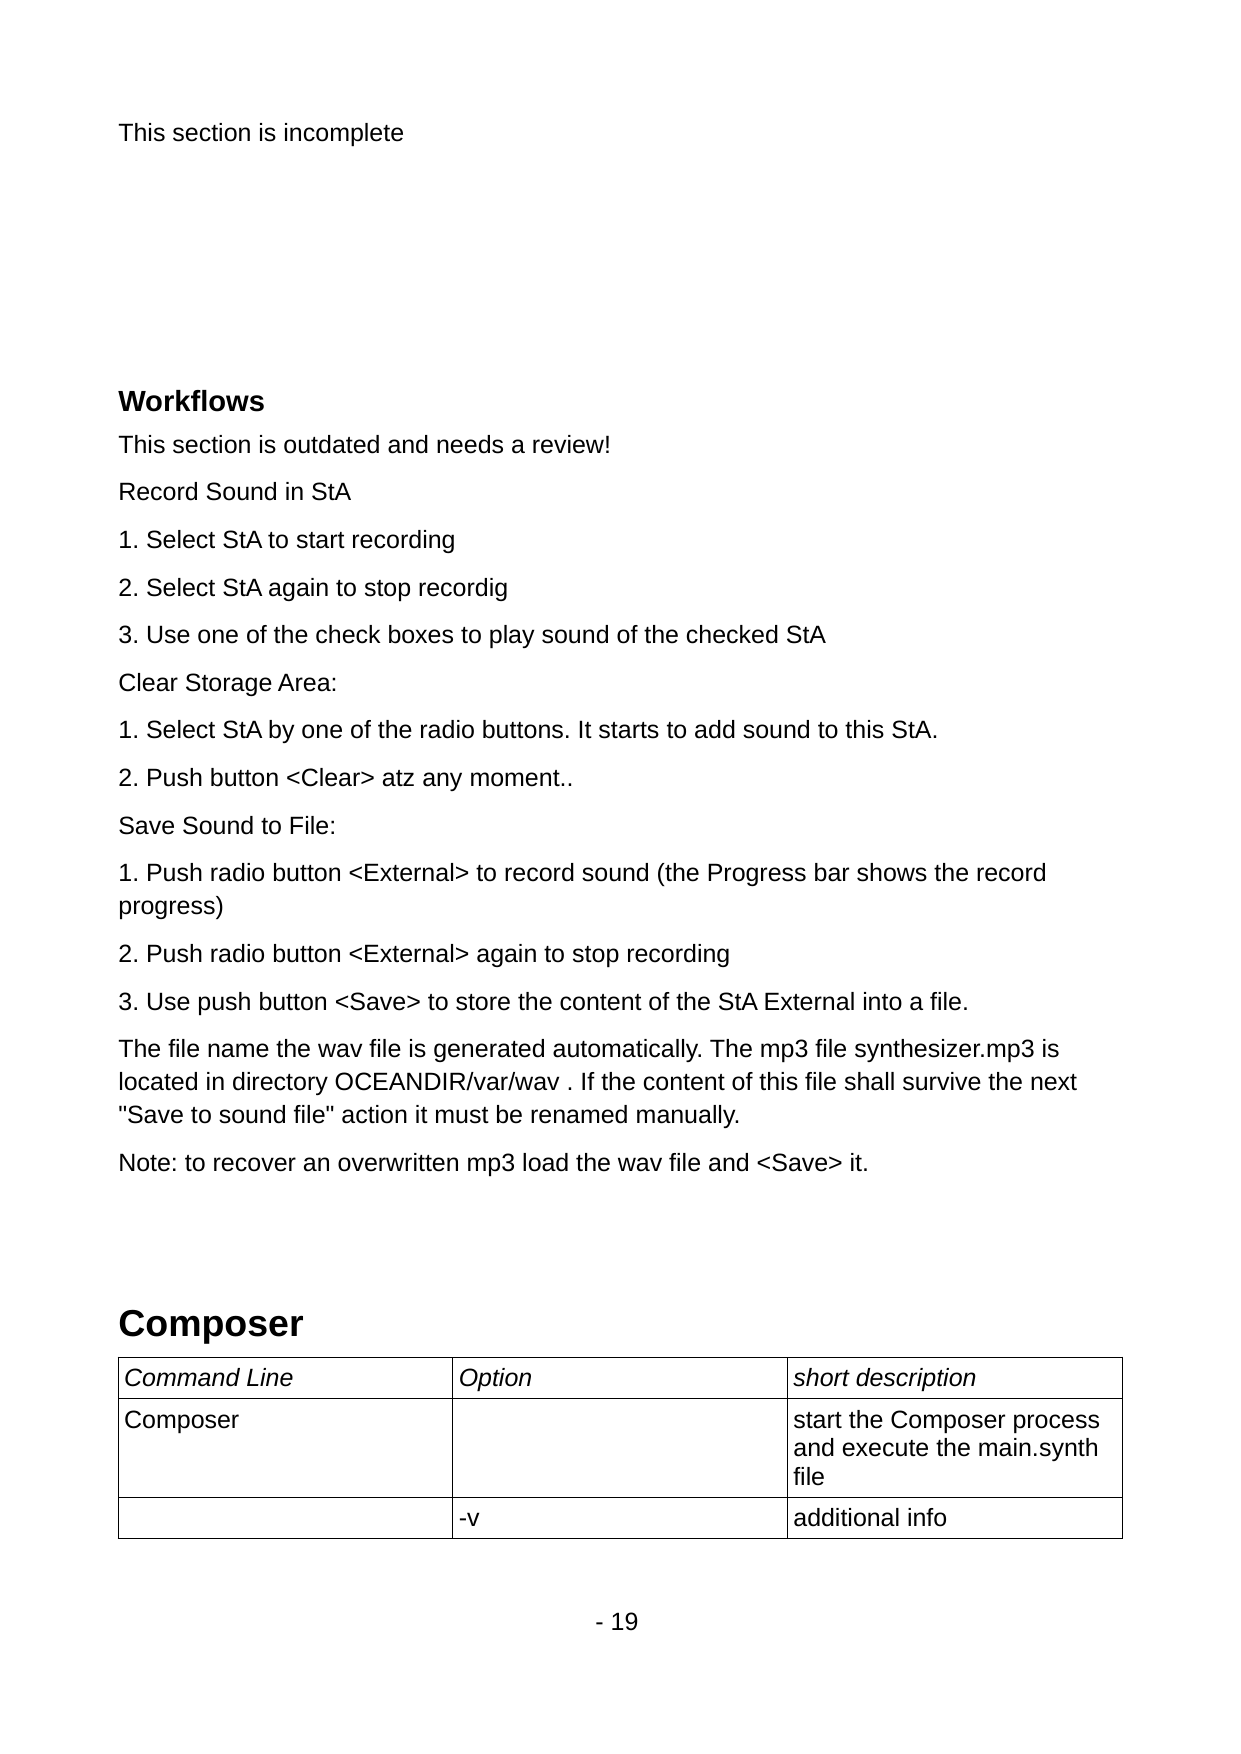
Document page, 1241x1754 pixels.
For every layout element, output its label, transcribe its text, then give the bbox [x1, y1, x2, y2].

subtitle Composer [118, 1301, 1122, 1344]
text 2. Select StA again to stop recordig [118, 573, 1122, 601]
text This section is outdated and needs a review! [118, 430, 1122, 458]
subtitle Workflows [118, 384, 1122, 417]
text 3. Use push button <Save> to store the content of the StA External into a file. [118, 986, 1122, 1015]
table_cell -v [453, 1498, 787, 1538]
table_cell [119, 1498, 452, 1538]
text 1. Select StA to start recording [118, 525, 1122, 554]
text Record Sound in StA [118, 477, 1122, 506]
text 1. Select StA by one of the radio buttons. It starts to add sound to this StA. [118, 715, 1122, 744]
table_cell additional info [788, 1498, 1122, 1538]
text 1. Push radio button <External> to record sound (the Progress bar shows the record progress) [118, 858, 1122, 920]
text Clear Storage Area: [118, 668, 1122, 697]
text Save Sound to File: [118, 811, 1122, 839]
table_header Command Line [119, 1358, 452, 1398]
text 3. Use one of the check boxes to play sound of the checked StA [118, 620, 1122, 649]
text 2. Push button <Clear> atz any moment.. [118, 763, 1122, 792]
text Note: to recover an overwritten mp3 load the wav file and <Save> it. [118, 1148, 1122, 1176]
text The file name the wav file is generated automatically. The mp3 file synthesizer.mp3 is located in directory OCEANDIR/var/wav . If the content of this file shall survive the next "Save to sound file" action it must be renamed manually. [118, 1034, 1122, 1129]
table_cell start the Composer process and execute the main.synth file [788, 1399, 1122, 1497]
table_header Option [453, 1358, 787, 1398]
text This section is incomplete [118, 118, 1122, 147]
table_cell [453, 1399, 787, 1497]
text 2. Push radio button <External> again to stop recording [118, 939, 1122, 968]
table_cell Composer [119, 1399, 452, 1497]
table_header short description [788, 1358, 1122, 1398]
